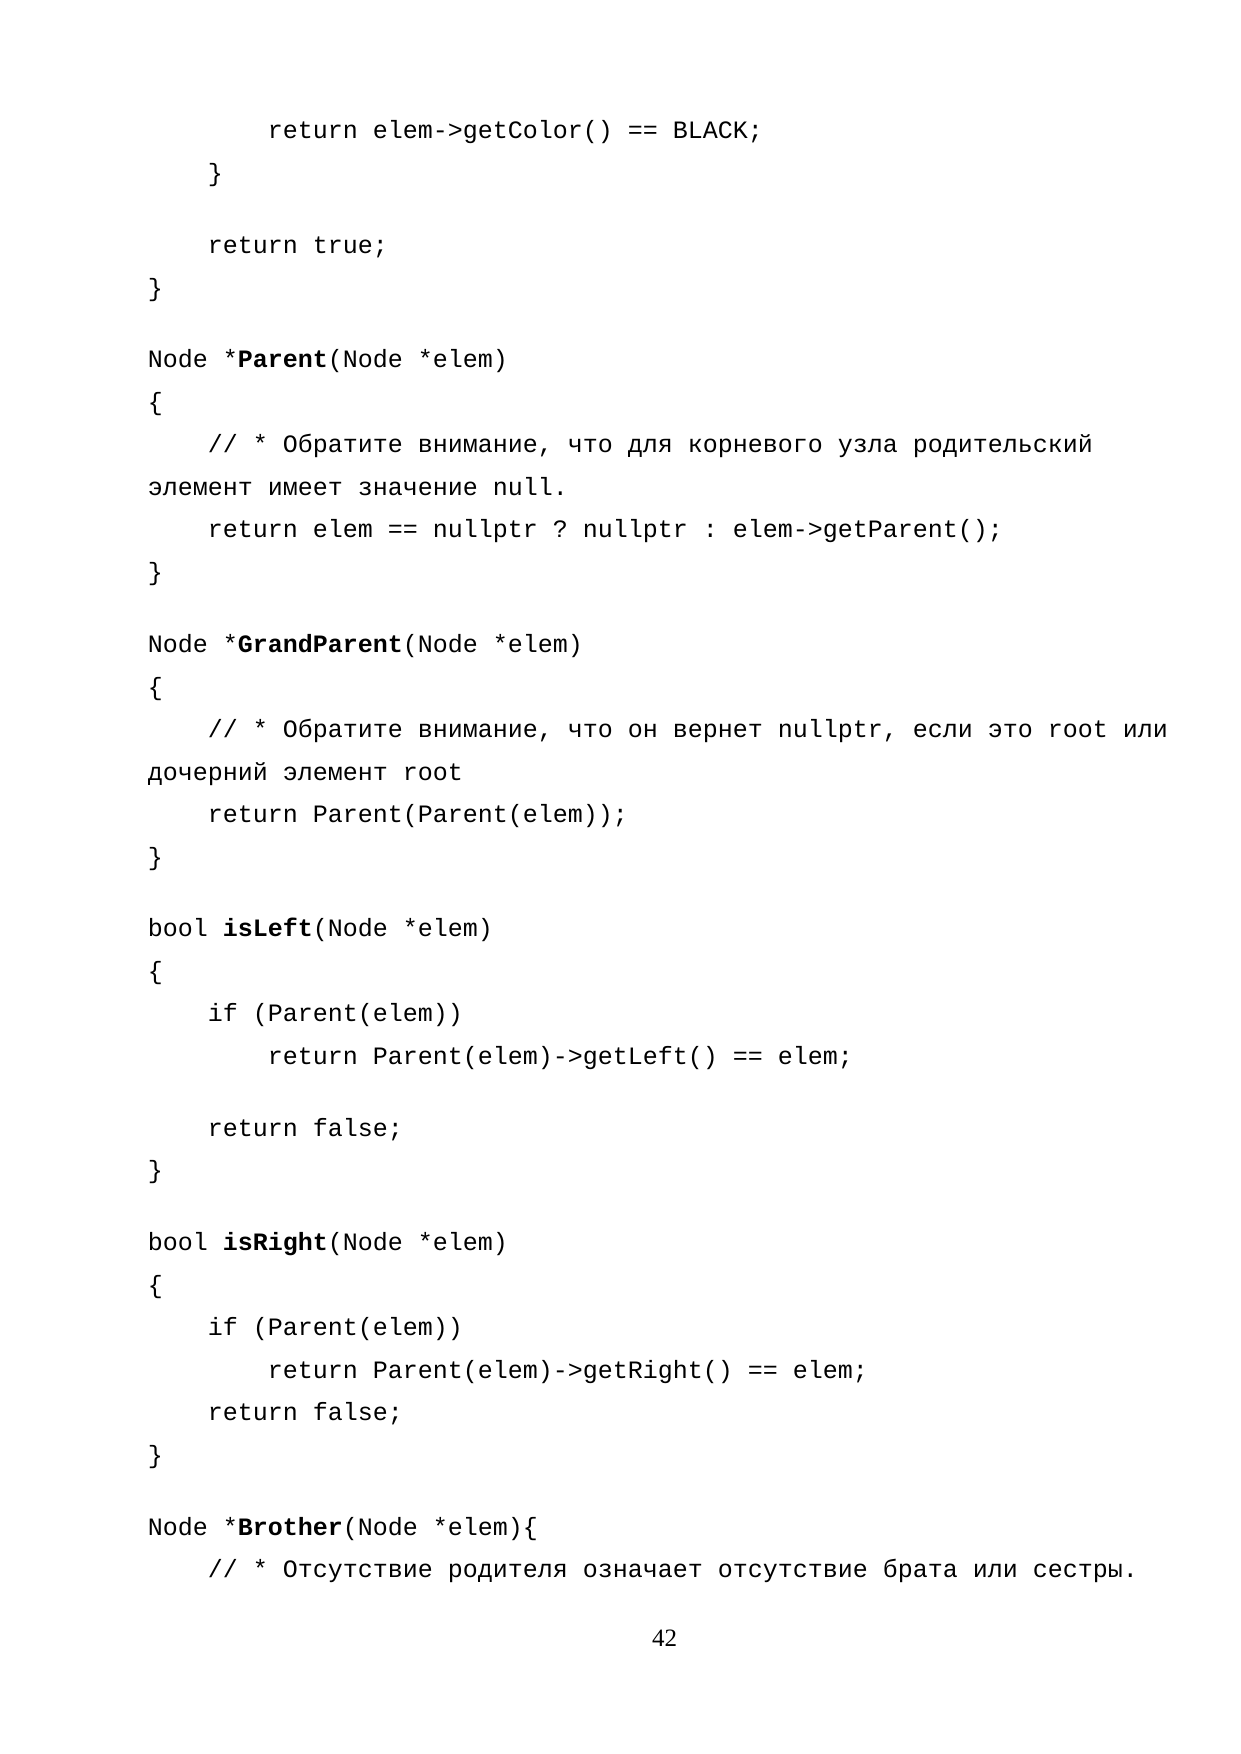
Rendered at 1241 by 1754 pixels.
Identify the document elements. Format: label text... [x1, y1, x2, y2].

text { [148, 958, 1181, 987]
text } [148, 275, 1181, 303]
text return elem->getColor() == BLACK; [148, 118, 1181, 146]
text return false; [148, 1116, 1181, 1144]
text Node *GrandParent(Node *elem) [148, 632, 1181, 660]
text if (Parent(elem)) [148, 1001, 1181, 1029]
text { [148, 389, 1181, 418]
text return false; [148, 1400, 1181, 1428]
text return true; [148, 233, 1181, 261]
text return Parent(elem)->getLeft() == elem; [148, 1043, 1181, 1072]
text { [148, 1272, 1181, 1301]
text } [148, 559, 1181, 588]
text // * Обратите внимание, что он вернет nullptr, если это root или дочерний элемент root [148, 717, 1181, 787]
text bool isLeft(Node *elem) [148, 916, 1181, 944]
text } [148, 844, 1181, 872]
text return elem == nullptr ? nullptr : elem->getParent(); [148, 517, 1181, 545]
text } [148, 161, 1181, 189]
text // * Обратите внимание, что для корневого узла родительский элемент имеет значение null. [148, 432, 1181, 503]
text // * Отсутствие родителя означает отсутствие брата или сестры. [148, 1557, 1181, 1585]
text return Parent(elem)->getRight() == elem; [148, 1357, 1181, 1386]
text } [148, 1158, 1181, 1186]
text if (Parent(elem)) [148, 1315, 1181, 1343]
text bool isRight(Node *elem) [148, 1230, 1181, 1258]
text { [148, 674, 1181, 702]
text Node *Brother(Node *elem){ [148, 1514, 1181, 1543]
text Node *Parent(Node *elem) [148, 347, 1181, 375]
text } [148, 1442, 1181, 1471]
text return Parent(Parent(elem)); [148, 802, 1181, 830]
